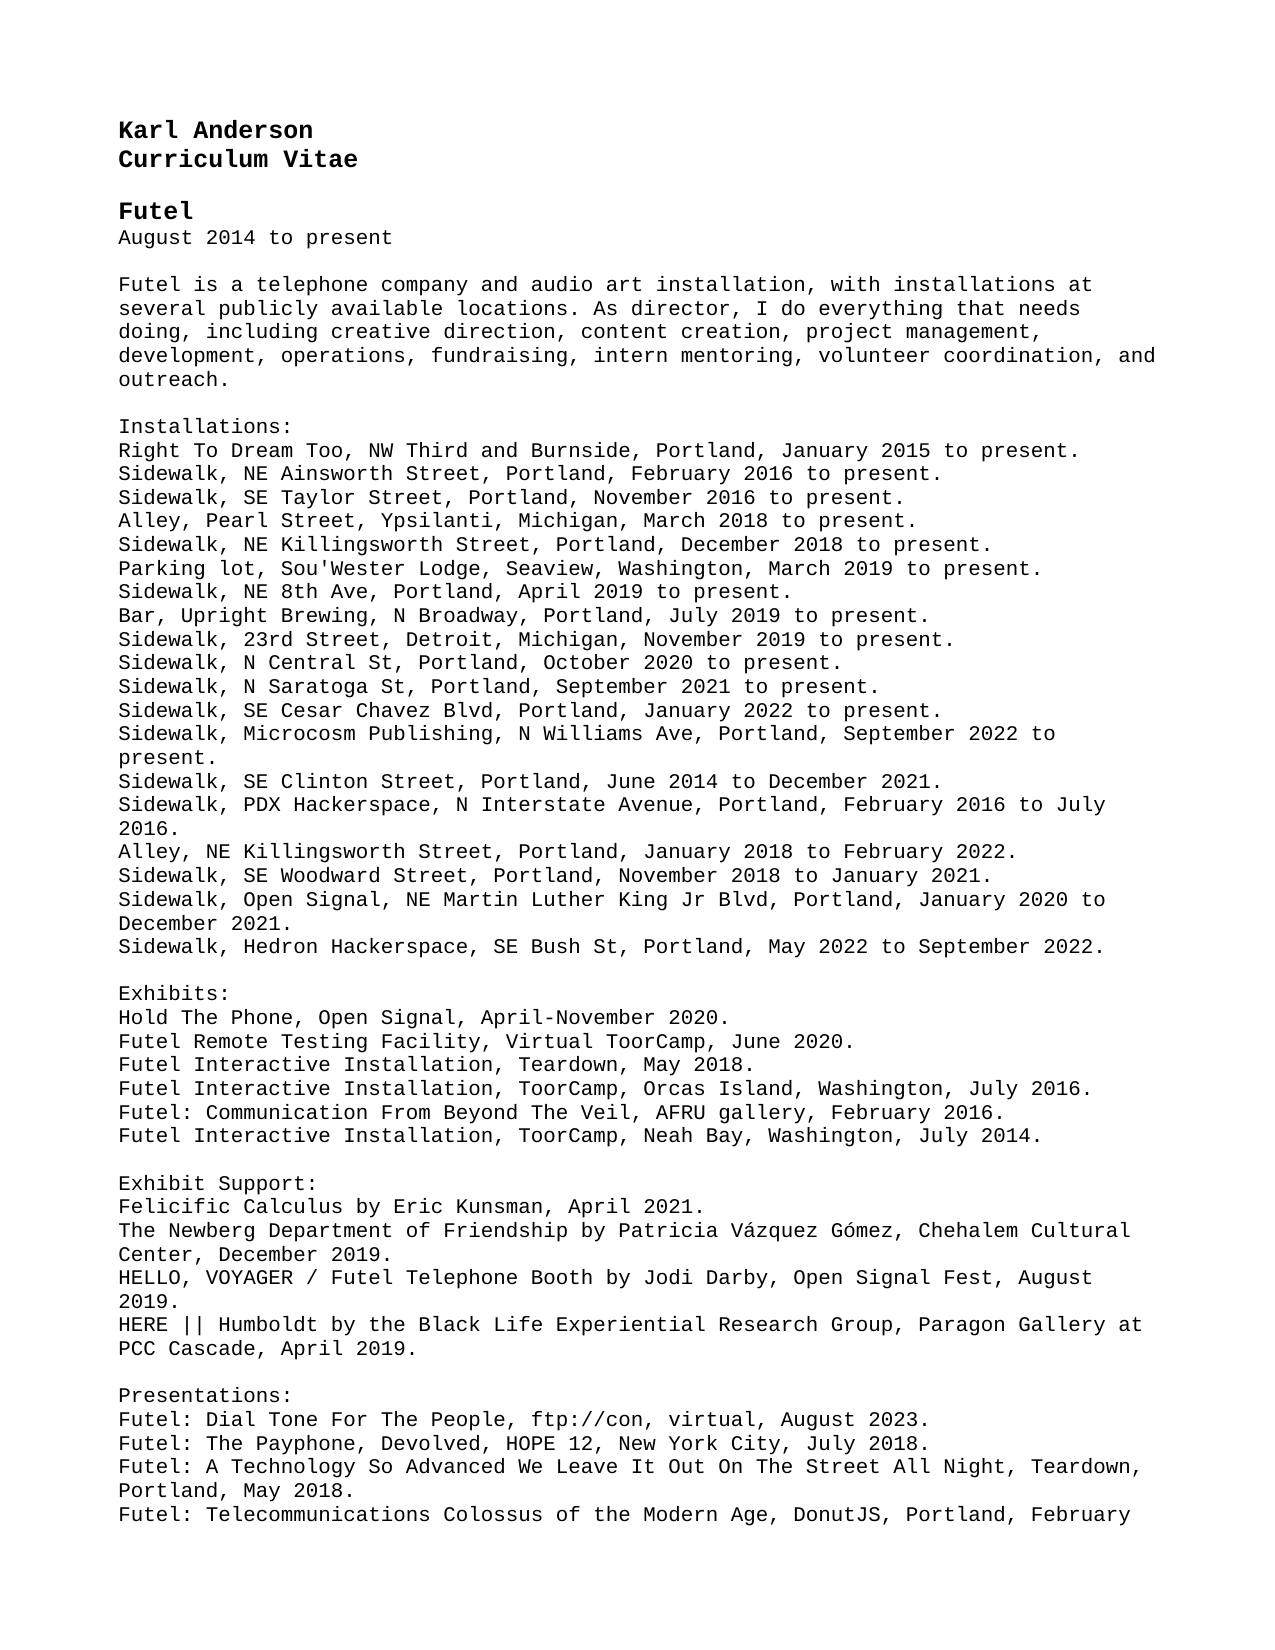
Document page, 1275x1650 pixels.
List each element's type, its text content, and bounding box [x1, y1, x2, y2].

text Futel Interactive Installation, ToorCamp, Neah Bay, Washington, July 2014. [118, 1125, 1157, 1149]
text Futel: Communication From Beyond The Veil, AFRU gallery, February 2016. [118, 1102, 1157, 1125]
text Futel Remote Testing Facility, Virtual ToorCamp, June 2020. [118, 1031, 1157, 1054]
text Futel: The Payphone, Devolved, HOPE 12, New York City, July 2018. [118, 1433, 1157, 1456]
text Sidewalk, SE Taylor Street, Portland, November 2016 to present. [118, 487, 1157, 511]
text Sidewalk, PDX Hackerspace, N Interstate Avenue, Portland, February 2016 to July 2016. [118, 794, 1157, 842]
text Sidewalk, Open Signal, NE Martin Luther King Jr Blvd, Portland, January 2020 to December 2021. [118, 889, 1157, 936]
text Futel: Dial Tone For The People, ftp://con, virtual, August 2023. [118, 1409, 1157, 1433]
text The Newberg Department of Friendship by Patricia Vázquez Gómez, Chehalem Cultural Center, December 2019. [118, 1220, 1157, 1267]
text HELLO, VOYAGER / Futel Telephone Booth by Jodi Darby, Open Signal Fest, August 2019. [118, 1267, 1157, 1314]
text Sidewalk, NE 8th Ave, Portland, April 2019 to present. [118, 581, 1157, 605]
text Hold The Phone, Open Signal, April-November 2020. [118, 1007, 1157, 1031]
text Exhibit Support: [118, 1173, 1157, 1196]
text Sidewalk, 23rd Street, Detroit, Michigan, November 2019 to present. [118, 629, 1157, 652]
text Bar, Upright Brewing, N Broadway, Portland, July 2019 to present. [118, 605, 1157, 629]
text Futel is a telephone company and audio art installation, with installations at several publicly available locations. As director, I do everything that needs doing, including creative direction, content creation, project management, development, operations, fundraising, intern mentoring, volunteer coordination, and outreach. [118, 274, 1157, 392]
text Felicific Calculus by Eric Kunsman, April 2021. [118, 1196, 1157, 1220]
text Presentations: [118, 1385, 1157, 1409]
text Futel Interactive Installation, ToorCamp, Orcas Island, Washington, July 2016. [118, 1078, 1157, 1102]
text Futel: A Technology So Advanced We Leave It Out On The Street All Night, Teardown, Portland, May 2018. [118, 1456, 1157, 1504]
text Sidewalk, N Central St, Portland, October 2020 to present. [118, 652, 1157, 676]
text Sidewalk, Hedron Hackerspace, SE Bush St, Portland, May 2022 to September 2022. [118, 936, 1157, 960]
text Parking lot, Sou'Wester Lodge, Seaview, Washington, March 2019 to present. [118, 558, 1157, 581]
text Futel [118, 198, 1157, 227]
text HERE || Humboldt by the Black Life Experiential Research Group, Paragon Gallery at PCC Cascade, April 2019. [118, 1314, 1157, 1362]
text Futel: Telecommunications Colossus of the Modern Age, DonutJS, Portland, February [118, 1504, 1157, 1527]
text Right To Dream Too, NW Third and Burnside, Portland, January 2015 to present. [118, 439, 1157, 463]
text Sidewalk, SE Woodward Street, Portland, November 2018 to January 2021. [118, 865, 1157, 889]
text Sidewalk, N Saratoga St, Portland, September 2021 to present. [118, 676, 1157, 700]
text Sidewalk, SE Clinton Street, Portland, June 2014 to December 2021. [118, 771, 1157, 794]
text Sidewalk, NE Killingsworth Street, Portland, December 2018 to present. [118, 534, 1157, 558]
text Sidewalk, SE Cesar Chavez Blvd, Portland, January 2022 to present. [118, 700, 1157, 723]
text Curriculum Vitae [118, 146, 1157, 175]
text Sidewalk, Microcosm Publishing, N Williams Ave, Portland, September 2022 to present. [118, 723, 1157, 771]
text Futel Interactive Installation, Teardown, May 2018. [118, 1054, 1157, 1078]
text August 2014 to present [118, 227, 1157, 250]
text Sidewalk, NE Ainsworth Street, Portland, February 2016 to present. [118, 463, 1157, 487]
text Exhibits: [118, 983, 1157, 1007]
text Installations: [118, 416, 1157, 439]
text Alley, NE Killingsworth Street, Portland, January 2018 to February 2022. [118, 842, 1157, 865]
text Karl Anderson [118, 118, 1157, 146]
text Alley, Pearl Street, Ypsilanti, Michigan, March 2018 to present. [118, 511, 1157, 534]
